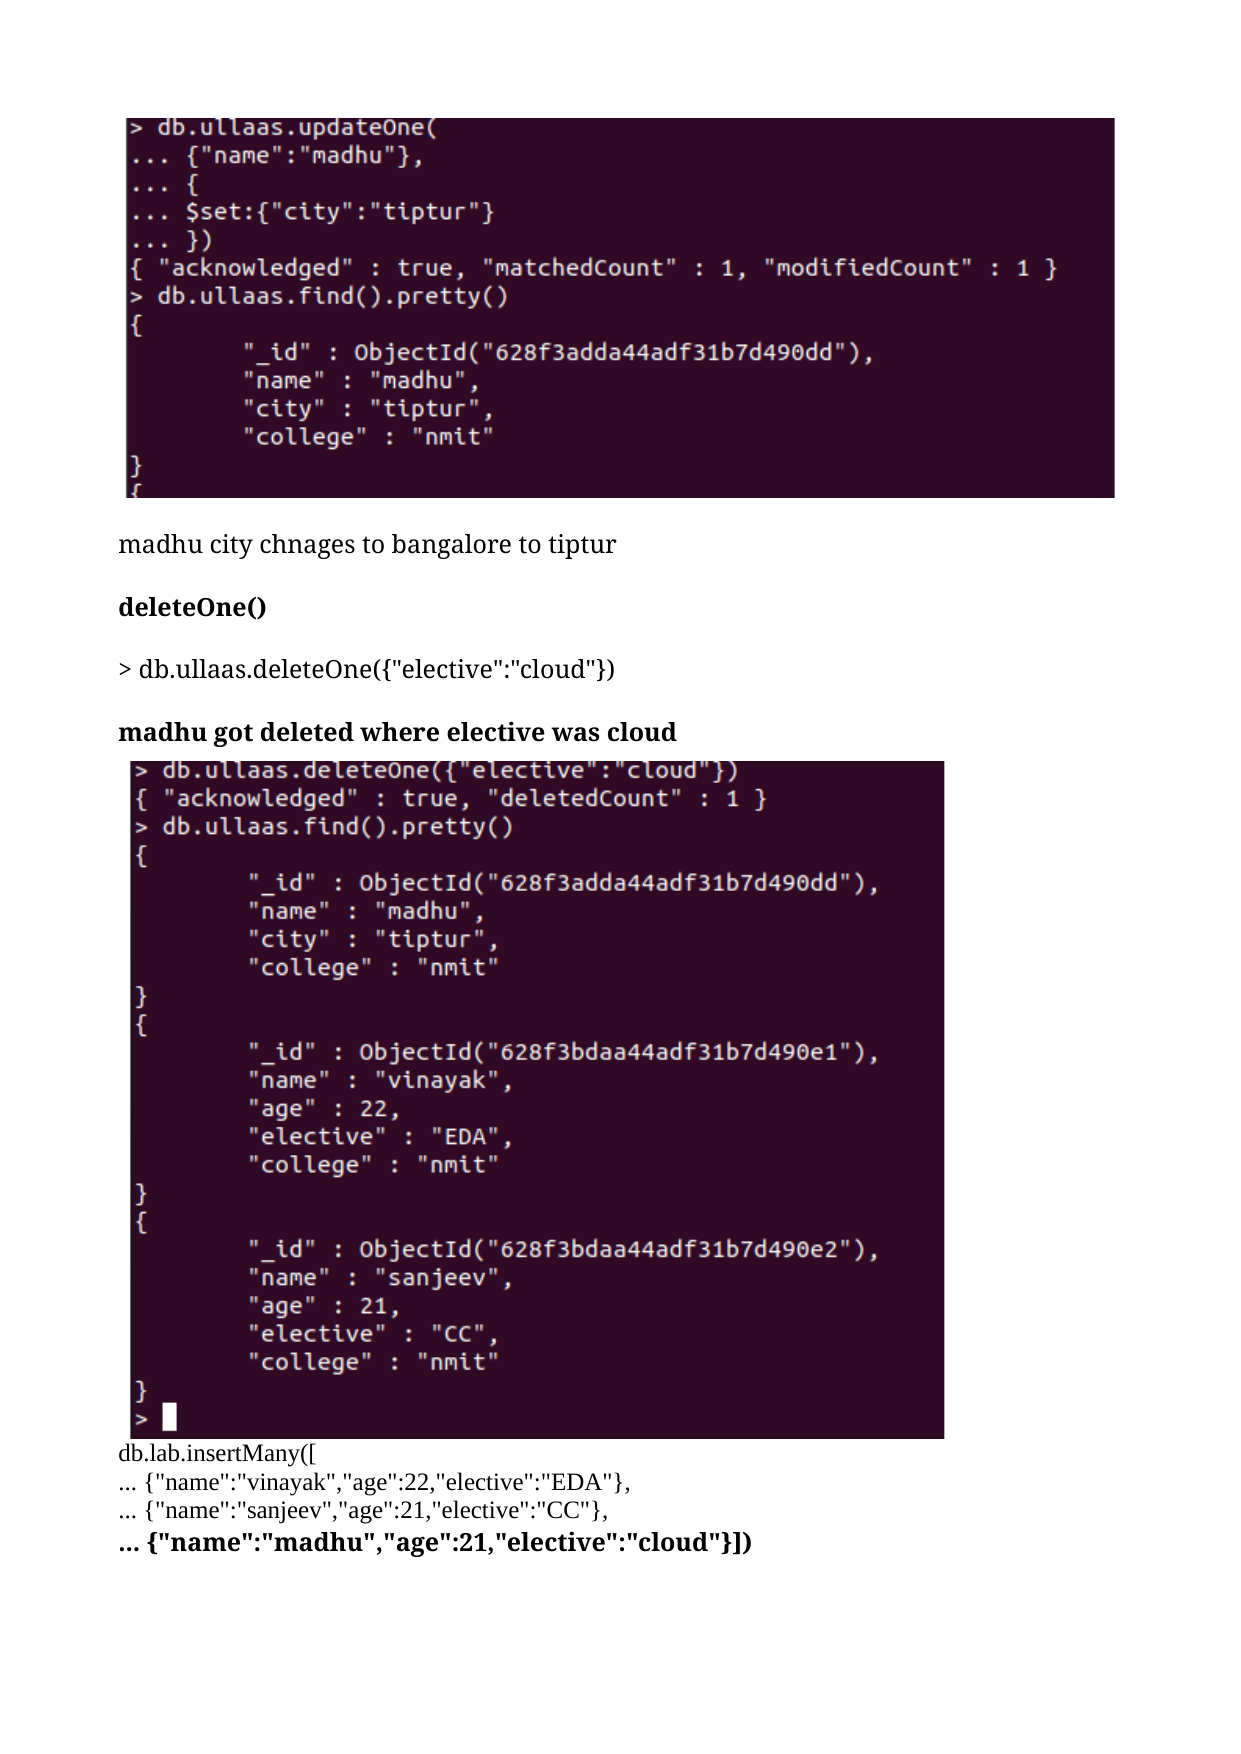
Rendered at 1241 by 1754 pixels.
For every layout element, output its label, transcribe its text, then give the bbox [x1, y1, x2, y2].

text ... {"name":"vinayak","age":22,"elective":"EDA"}, [118, 1467, 1122, 1496]
text > db.ullaas.deleteOne({"elective":"cloud"}) [118, 652, 1122, 686]
text db.lab.insertMany([ [118, 1382, 1122, 1467]
text madhu got deleted where elective was cloud [118, 715, 1122, 749]
picture [130, 761, 945, 1439]
text ... {"name":"sanjeev","age":21,"elective":"CC"}, [118, 1496, 1122, 1524]
picture [125, 118, 1115, 498]
text deleteOne() [118, 589, 1122, 623]
text madhu city chnages to bangalore to tiptur [118, 527, 1122, 561]
text ... {"name":"madhu","age":21,"elective":"cloud"}]) [118, 1524, 1122, 1558]
